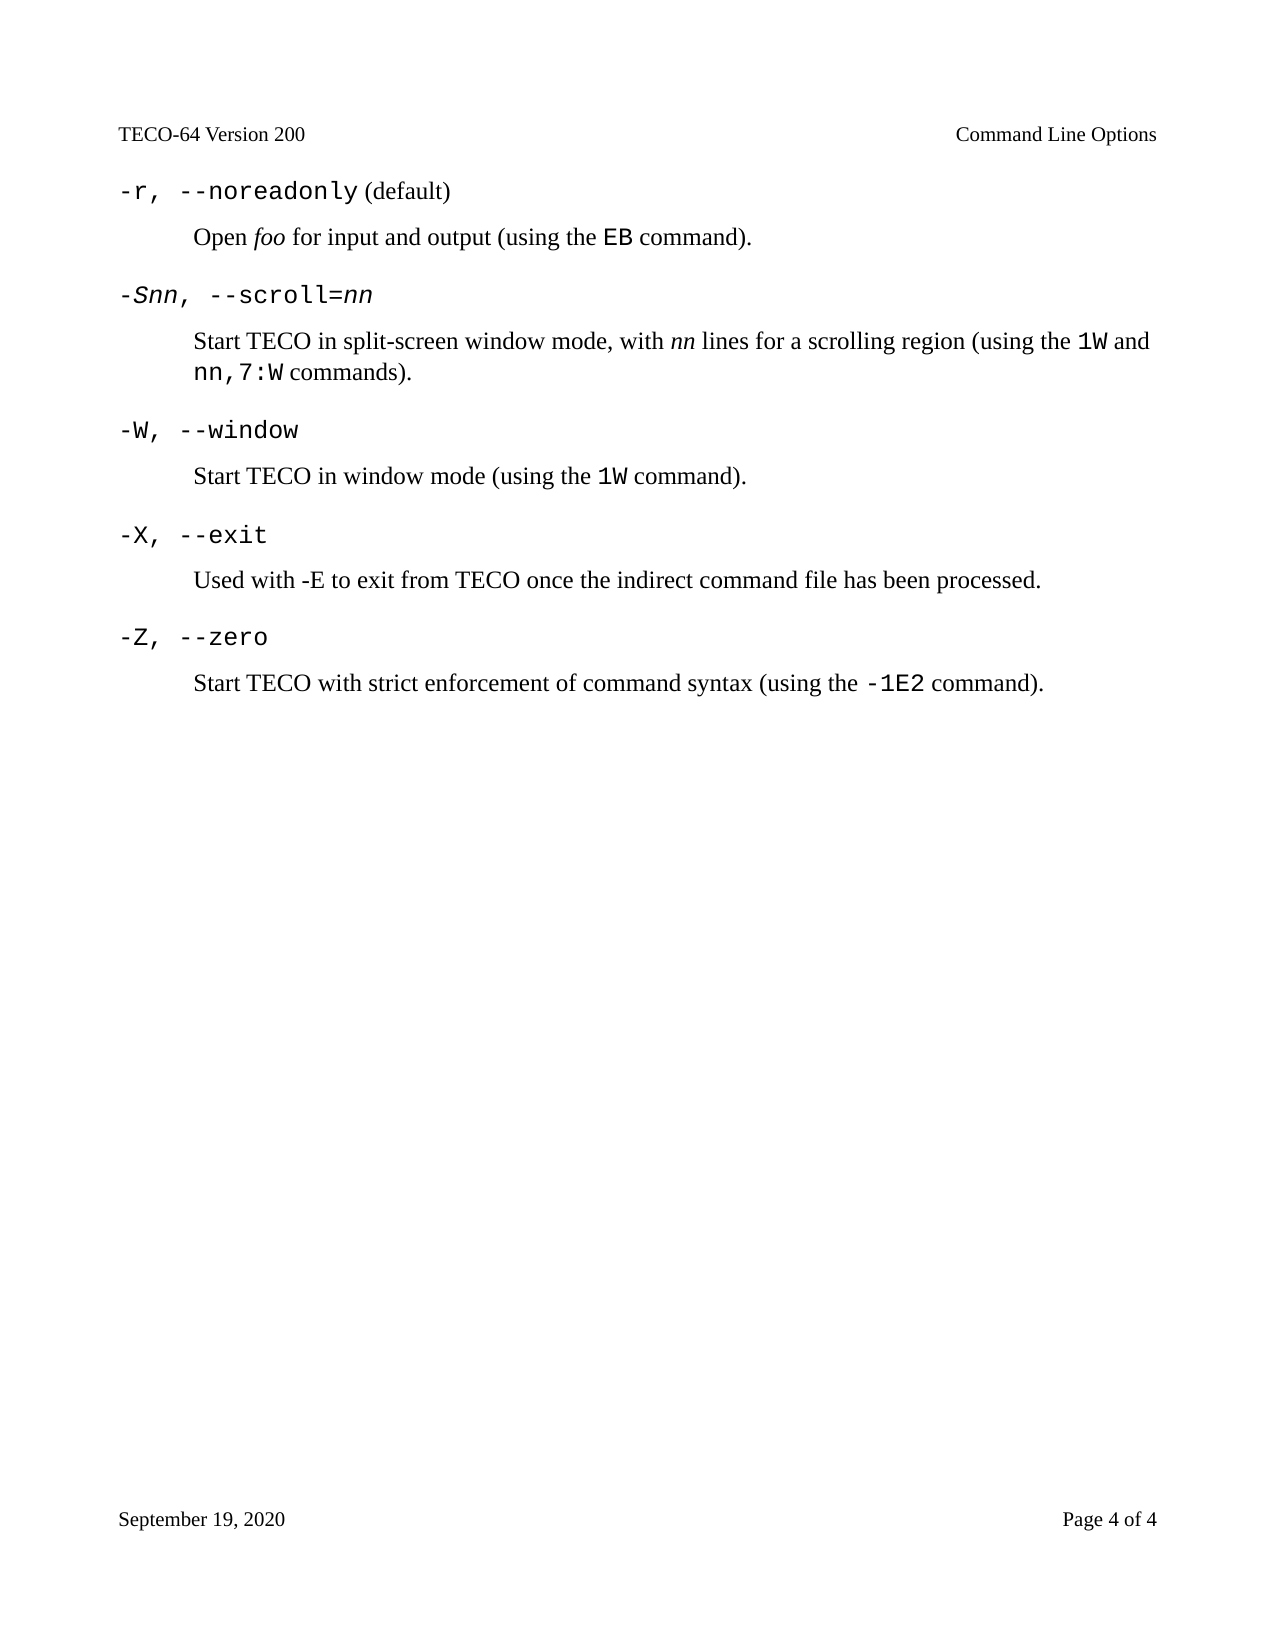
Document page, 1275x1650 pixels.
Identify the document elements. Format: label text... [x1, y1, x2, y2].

text -W, --window [118, 418, 1157, 446]
text Start TECO in split-screen window mode, with nn lines for a scrolling region (using the 1W and nn,7:W commands). [193, 326, 1157, 388]
text -X, --exit [118, 522, 1157, 551]
text Start TECO with strict enforcement of command syntax (using the -1E2 command). [193, 668, 1157, 698]
text Used with -E to exit from TECO once the indirect command file has been processed. [193, 566, 1157, 594]
text -r, --noreadonly (default) [118, 176, 1157, 207]
text Open foo for input and output (using the EB command). [193, 222, 1157, 253]
text -Snn, --scroll=nn [118, 283, 1157, 311]
text -Z, --zero [118, 624, 1157, 653]
text Start TECO in window mode (using the 1W command). [193, 461, 1157, 492]
